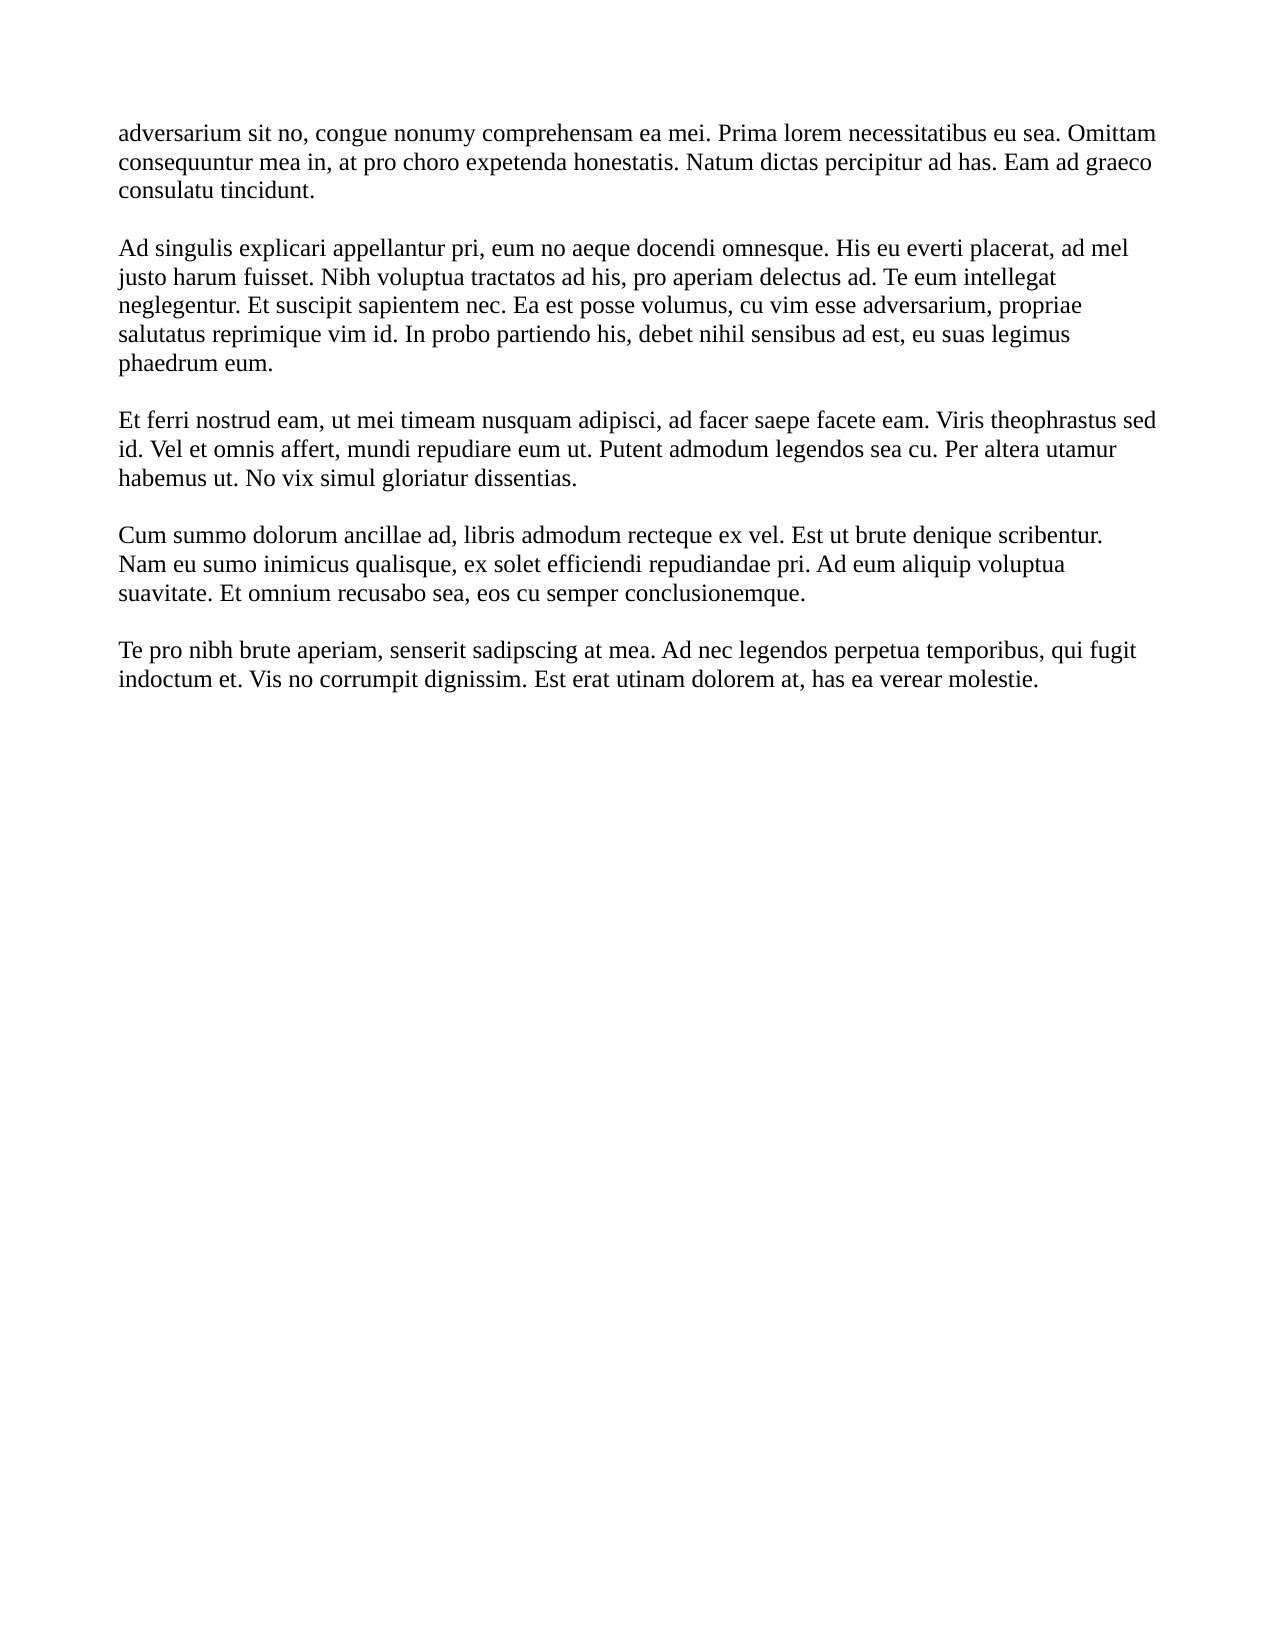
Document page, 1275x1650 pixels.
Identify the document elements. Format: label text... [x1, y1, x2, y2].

text Ad singulis explicari appellantur pri, eum no aeque docendi omnesque. His eu everti placerat, ad mel justo harum fuisset. Nibh voluptua tractatos ad his, pro aperiam delectus ad. Te eum intellegat neglegentur. Et suscipit sapientem nec. Ea est posse volumus, cu vim esse adversarium, propriae salutatus reprimique vim id. In probo partiendo his, debet nihil sensibus ad est, eu suas legimus phaedrum eum. [118, 233, 1157, 377]
text adversarium sit no, congue nonumy comprehensam ea mei. Prima lorem necessitatibus eu sea. Omittam consequuntur mea in, at pro choro expetenda honestatis. Natum dictas percipitur ad has. Eam ad graeco consulatu tincidunt. [118, 118, 1157, 204]
text Et ferri nostrud eam, ut mei timeam nusquam adipisci, ad facer saepe facete eam. Viris theophrastus sed id. Vel et omnis affert, mundi repudiare eum ut. Putent admodum legendos sea cu. Per altera utamur habemus ut. No vix simul gloriatur dissentias. [118, 406, 1157, 492]
text Te pro nibh brute aperiam, senserit sadipscing at mea. Ad nec legendos perpetua temporibus, qui fugit indoctum et. Vis no corrumpit dignissim. Est erat utinam dolorem at, has ea verear molestie. [118, 636, 1157, 693]
text Cum summo dolorum ancillae ad, libris admodum recteque ex vel. Est ut brute denique scribentur. Nam eu sumo inimicus qualisque, ex solet efficiendi repudiandae pri. Ad eum aliquip voluptua suavitate. Et omnium recusabo sea, eos cu semper conclusionemque. [118, 521, 1157, 607]
